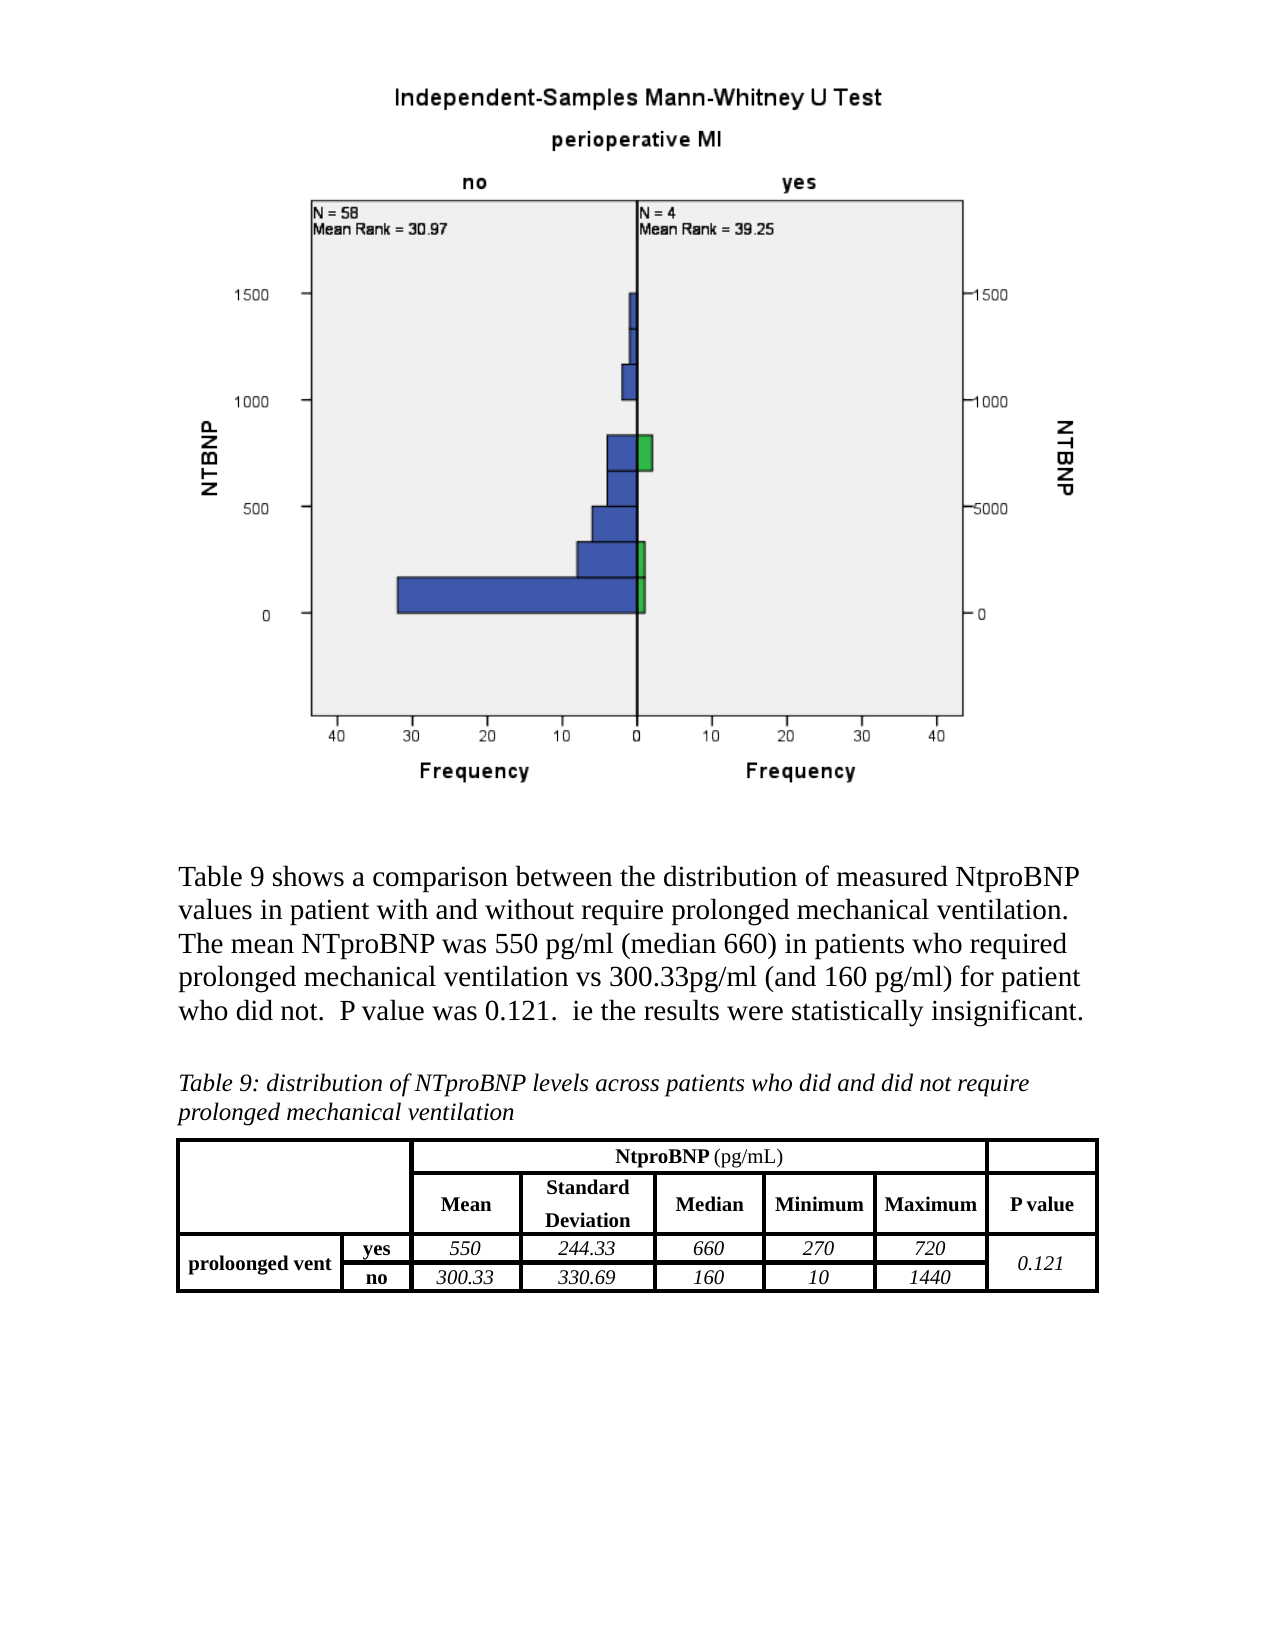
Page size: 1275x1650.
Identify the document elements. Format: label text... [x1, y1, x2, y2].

table_cell P value [989, 1175, 1095, 1232]
table_cell 330.69 [523, 1265, 653, 1289]
table_cell 660 [657, 1236, 762, 1260]
table_cell 720 [877, 1236, 985, 1260]
table_cell Minimum [766, 1175, 873, 1232]
table_header [180, 1142, 409, 1232]
table_cell 244.33 [523, 1236, 653, 1260]
table_cell 1440 [877, 1265, 985, 1289]
table_cell Mean [414, 1175, 519, 1232]
table_cell 160 [657, 1265, 762, 1289]
table_cell 0.121 [989, 1236, 1095, 1289]
text Table 9: distribution of NTproBNP levels across patients who did and did not require prolonged mechanical ventilation [178, 1068, 1097, 1125]
table_cell Maximum [877, 1175, 985, 1232]
table_cell proloonged vent [180, 1236, 340, 1289]
picture [178, 65, 1097, 802]
table_cell 10 [766, 1265, 873, 1289]
table_cell 550 [414, 1236, 519, 1260]
table_cell yes [344, 1236, 409, 1260]
table_cell no [344, 1265, 409, 1289]
table_cell 270 [766, 1236, 873, 1260]
text Table 9 shows a comparison between the distribution of measured NtproBNP values in patient with and without require prolonged mechanical ventilation. The mean NTproBNP was 550 pg/ml (median 660) in patients who required prolonged mechanical ventilation vs 300.33pg/ml (and 160 pg/ml) for patient who did not. P value was 0.121. ie the results were statistically insignificant. [178, 859, 1097, 1027]
table_header NtproBNP (pg/mL) [414, 1142, 985, 1171]
table_cell Median [657, 1175, 762, 1232]
table_cell 300.33 [414, 1265, 519, 1289]
table_cell Standard Deviation [523, 1175, 653, 1232]
table_header [989, 1142, 1095, 1171]
